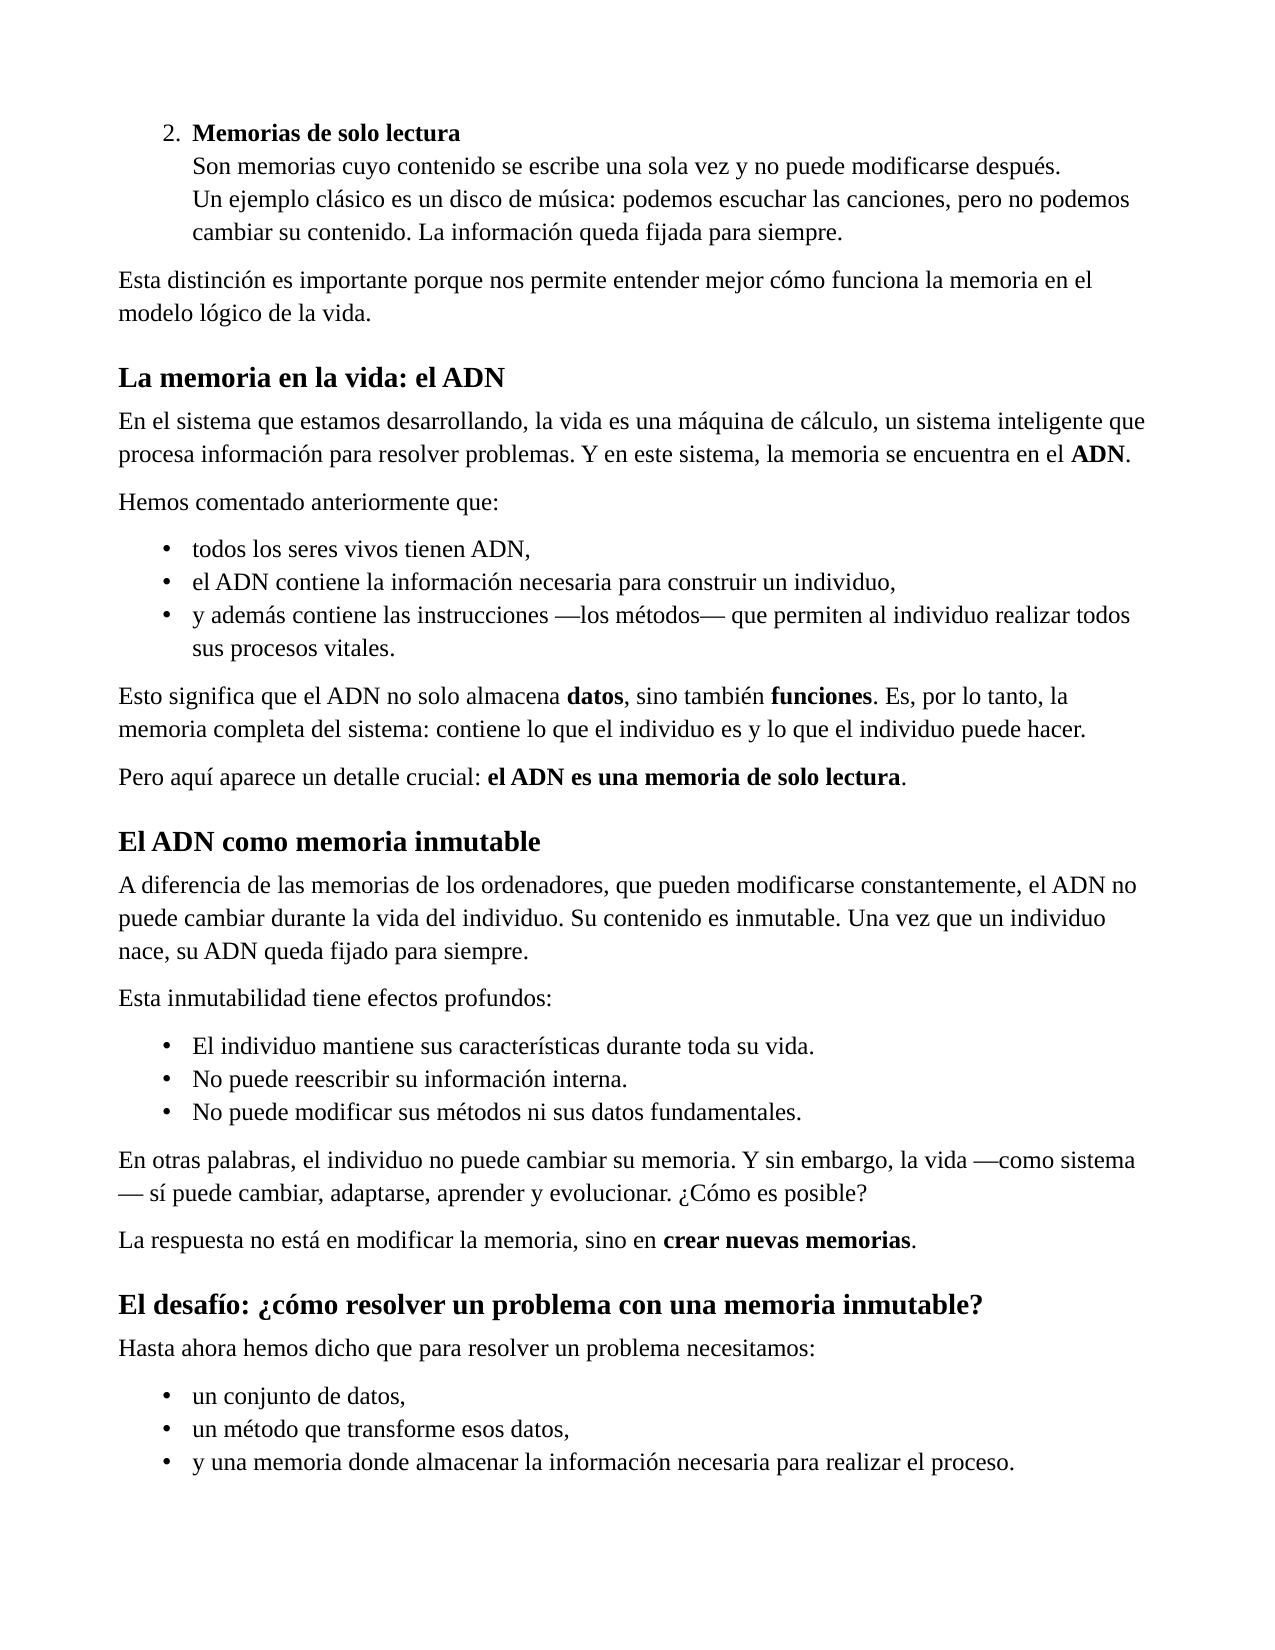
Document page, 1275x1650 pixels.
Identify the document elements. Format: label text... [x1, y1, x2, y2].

text A diferencia de las memorias de los ordenadores, que pueden modificarse constantemente, el ADN no puede cambiar durante la vida del individuo. Su contenido es inmutable. Una vez que un individuo nace, su ADN queda fijado para siempre. [118, 870, 1157, 964]
list todos los seres vivos tienen ADN, [162, 534, 1157, 563]
list No puede modificar sus métodos ni sus datos fundamentales. [162, 1097, 1157, 1126]
text Hasta ahora hemos dicho que para resolver un problema necesitamos: [118, 1333, 1157, 1362]
list un conjunto de datos, [162, 1381, 1157, 1410]
text La respuesta no está en modificar la memoria, sino en crear nuevas memorias. [118, 1225, 1157, 1254]
text Pero aquí aparece un detalle crucial: el ADN es una memoria de solo lectura. [118, 762, 1157, 790]
text En el sistema que estamos desarrollando, la vida es una máquina de cálculo, un sistema inteligente que procesa información para resolver problemas. Y en este sistema, la memoria se encuentra en el ADN. [118, 406, 1157, 468]
list un método que transforme esos datos, [162, 1414, 1157, 1443]
list y una memoria donde almacenar la información necesaria para realizar el proceso. [162, 1447, 1157, 1476]
list y además contiene las instrucciones —los métodos— que permiten al individuo realizar todos sus procesos vitales. [162, 600, 1157, 662]
list El individuo mantiene sus características durante toda su vida. [162, 1031, 1157, 1060]
list No puede reescribir su información interna. [162, 1064, 1157, 1093]
list el ADN contiene la información necesaria para construir un individuo, [162, 567, 1157, 596]
text En otras palabras, el individuo no puede cambiar su memoria. Y sin embargo, la vida —como sistema— sí puede cambiar, adaptarse, aprender y evolucionar. ¿Cómo es posible? [118, 1145, 1157, 1206]
list Memorias de solo lectura Son memorias cuyo contenido se escribe una sola vez y no puede modificarse después. Un ejemplo clásico es un disco de música: podemos escuchar las canciones, pero no podemos cambiar su contenido. La información queda fijada para siempre. [162, 118, 1157, 246]
text Hemos comentado anteriormente que: [118, 487, 1157, 515]
text Esta inmutabilidad tiene efectos profundos: [118, 983, 1157, 1012]
text Esto significa que el ADN no solo almacena datos, sino también funciones. Es, por lo tanto, la memoria completa del sistema: contiene lo que el individuo es y lo que el individuo puede hacer. [118, 681, 1157, 743]
text Esta distinción es importante porque nos permite entender mejor cómo funciona la memoria en el modelo lógico de la vida. [118, 265, 1157, 327]
subtitle La memoria en la vida: el ADN [118, 360, 1157, 393]
subtitle El desafío: ¿cómo resolver un problema con una memoria inmutable? [118, 1287, 1157, 1321]
subtitle El ADN como memoria inmutable [118, 824, 1157, 857]
